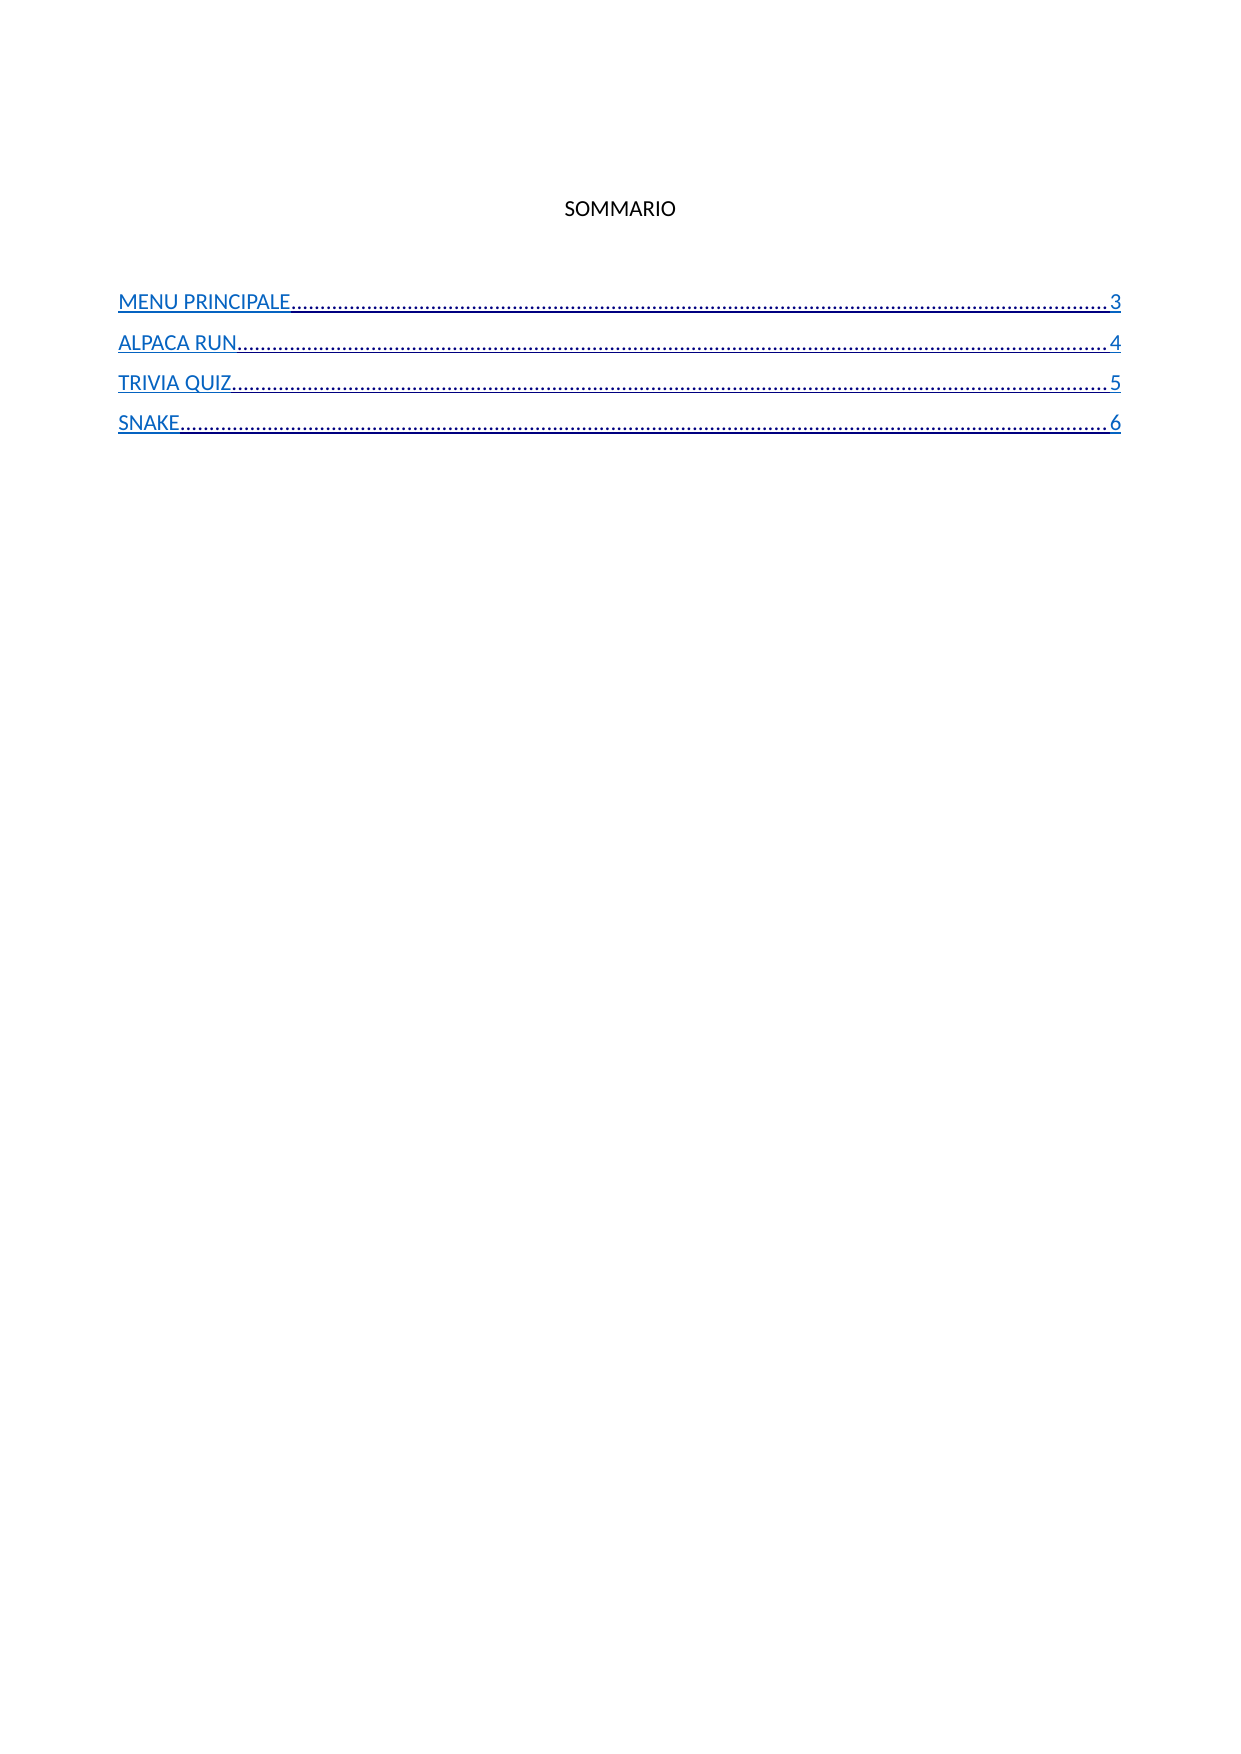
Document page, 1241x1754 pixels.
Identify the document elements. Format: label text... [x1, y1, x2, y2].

text TRIVIA QUIZ 5 [118, 368, 1122, 396]
text ALPACA RUN 4 [118, 328, 1122, 356]
text MENU PRINCIPALE 3 [118, 287, 1122, 315]
text SOMMARIO [118, 194, 1122, 222]
text SNAKE 6 [118, 408, 1122, 436]
